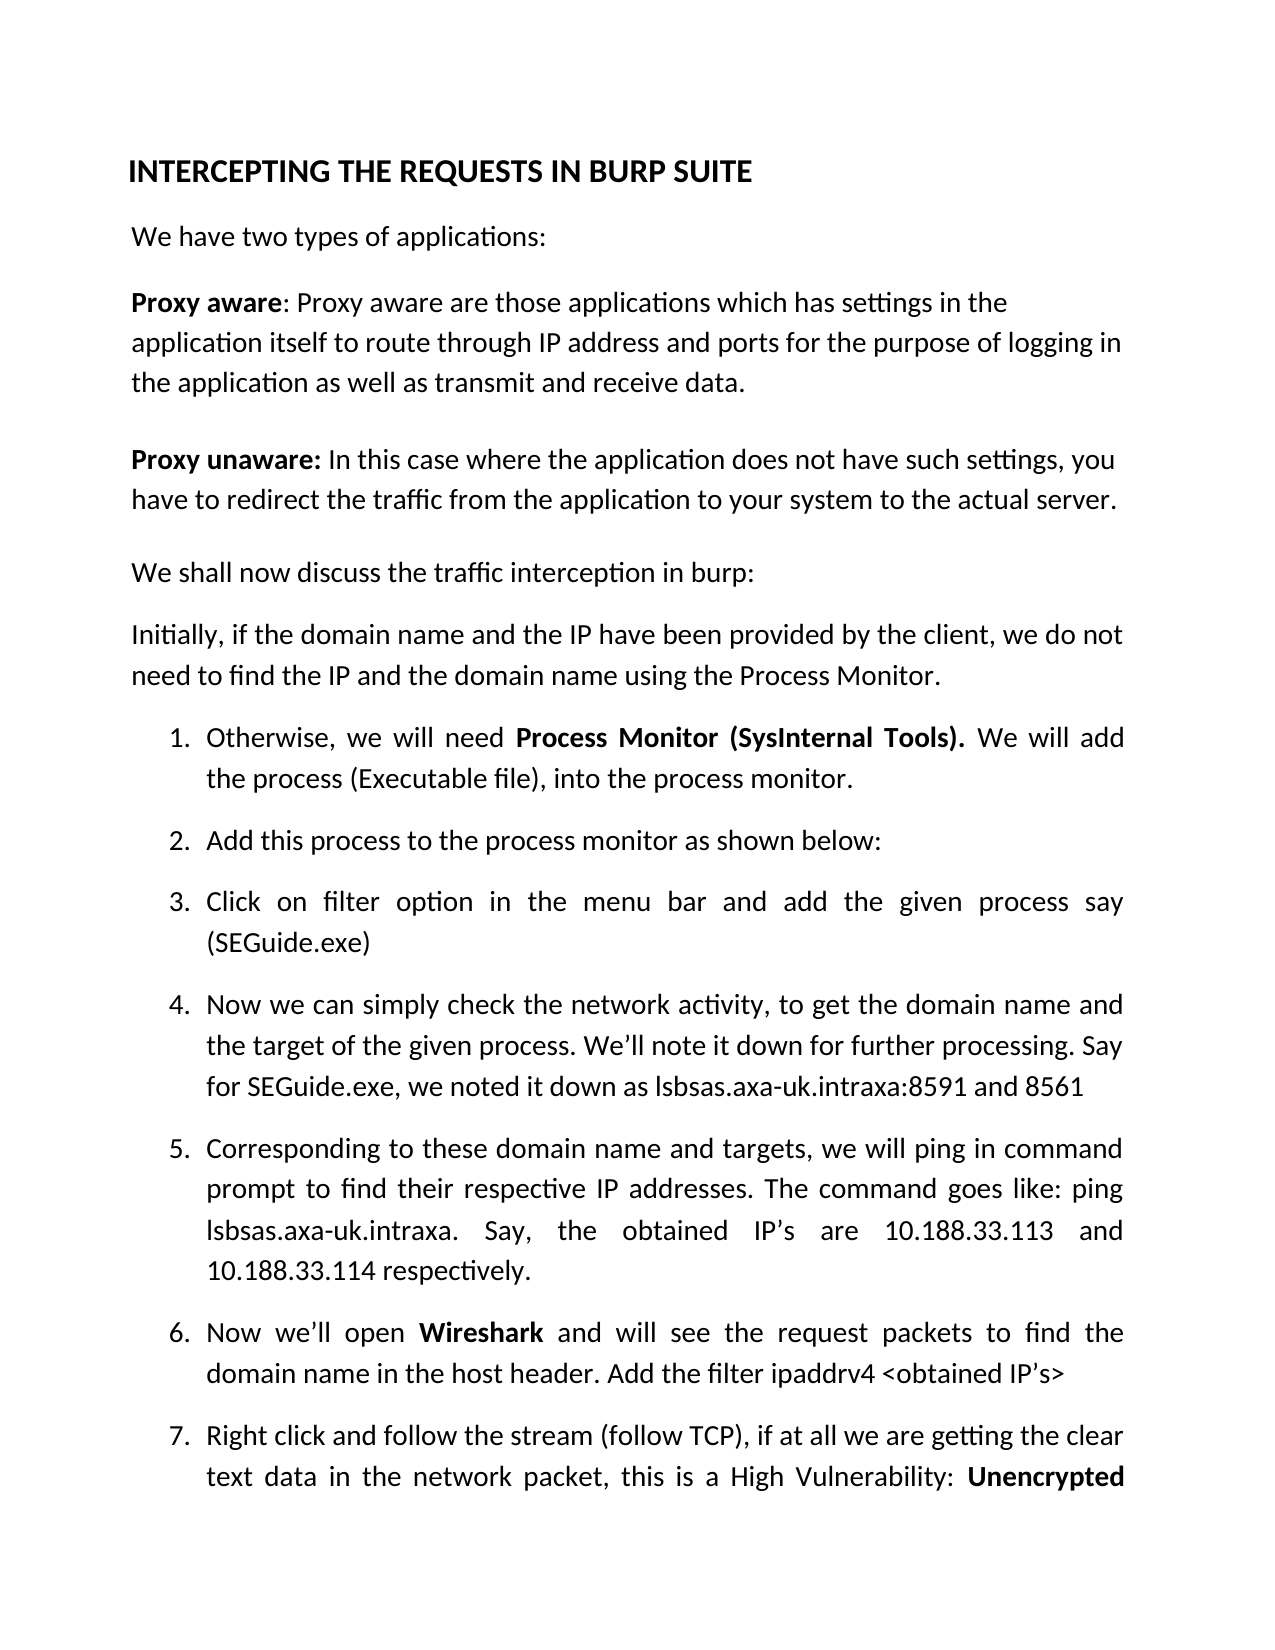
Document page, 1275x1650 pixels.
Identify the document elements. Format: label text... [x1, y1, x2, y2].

list Click on filter option in the menu bar and add the given process say (SEGuide.exe) [169, 883, 1125, 960]
list Right click and follow the stream (follow TCP), if at all we are getting the clear text data in the network packet, this is a High Vulnerability: Unencrypted [169, 1417, 1125, 1493]
list Add this process to the process monitor as shown below: [169, 822, 1125, 857]
list Now we’ll open Wireshark and will see the request packets to find the domain name in the host header. Add the filter ipaddrv4 <obtained IP’s> [169, 1314, 1125, 1391]
text We shall now discuss the traffic interception in burp: [131, 554, 1125, 590]
text Proxy unaware: In this case where the application does not have such settings, you have to redirect the traffic from the application to your system to the actual server. [131, 437, 1125, 517]
text We have two types of applications: [131, 218, 1125, 253]
list Corresponding to these domain name and targets, we will ping in command prompt to find their respective IP addresses. The command goes like: ping lsbsas.axa-uk.intraxa. Say, the obtained IP’s are 10.188.33.113 and 10.188.33.114 respectively. [169, 1130, 1125, 1288]
list Now we can simply check the network activity, to get the domain name and the target of the given process. We’ll note it down for further processing. Say for SEGuide.exe, we noted it down as lsbsas.axa-uk.intraxa:8591 and 8561 [169, 986, 1125, 1103]
list INTERCEPTING THE REQUESTS IN BURP SUITE [75, 150, 1125, 191]
list Otherwise, we will need Process Monitor (SysInternal Tools). We will add the process (Executable file), into the process monitor. [169, 719, 1125, 795]
text Proxy aware: Proxy aware are those applications which has settings in the application itself to route through IP address and ports for the purpose of logging in the application as well as transmit and receive data. [131, 279, 1125, 399]
text Initially, if the domain name and the IP have been provided by the client, we do not need to find the IP and the domain name using the Process Monitor. [131, 616, 1125, 693]
